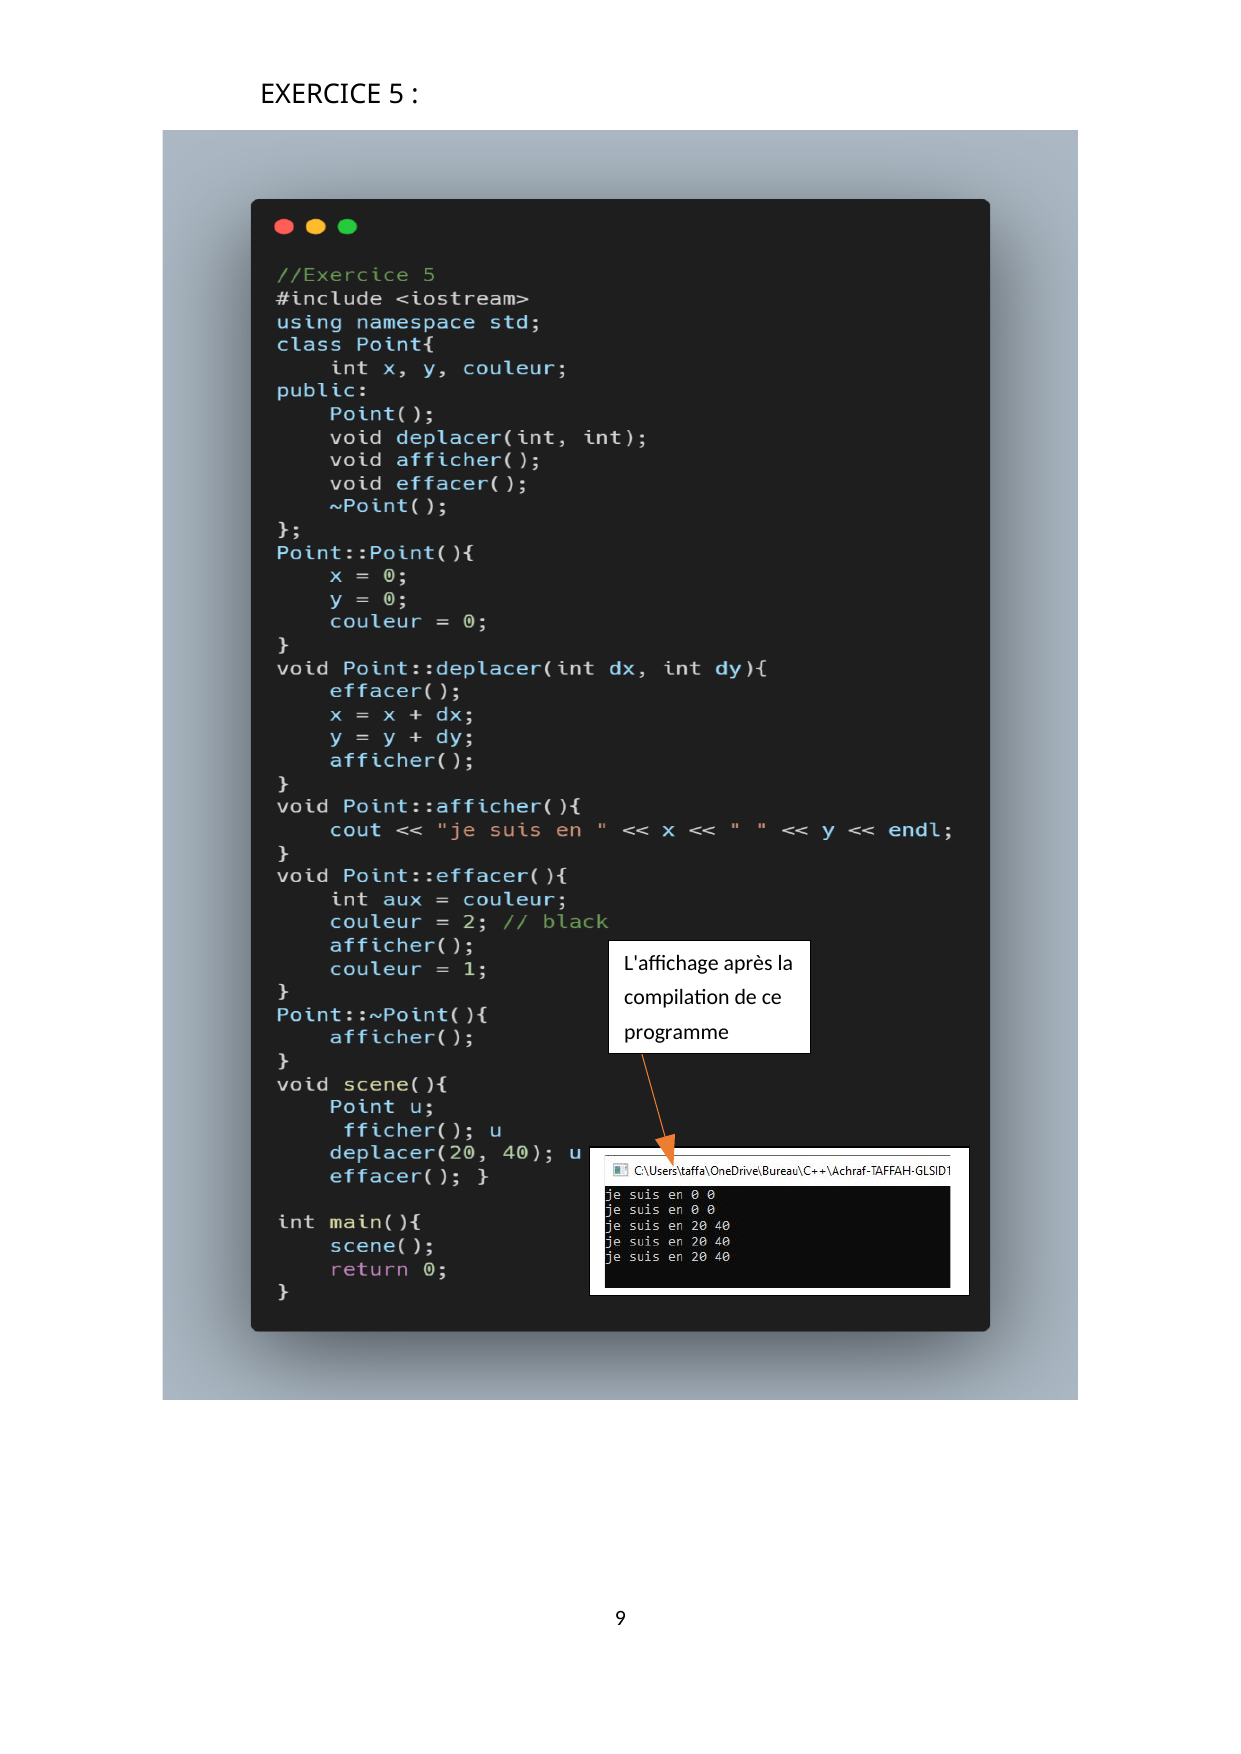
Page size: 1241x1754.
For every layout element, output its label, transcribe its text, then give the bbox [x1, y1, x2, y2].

subtitle Exercice 5 : [186, 75, 1128, 112]
text L'affichage après la compilation de ce programme [624, 949, 795, 1044]
